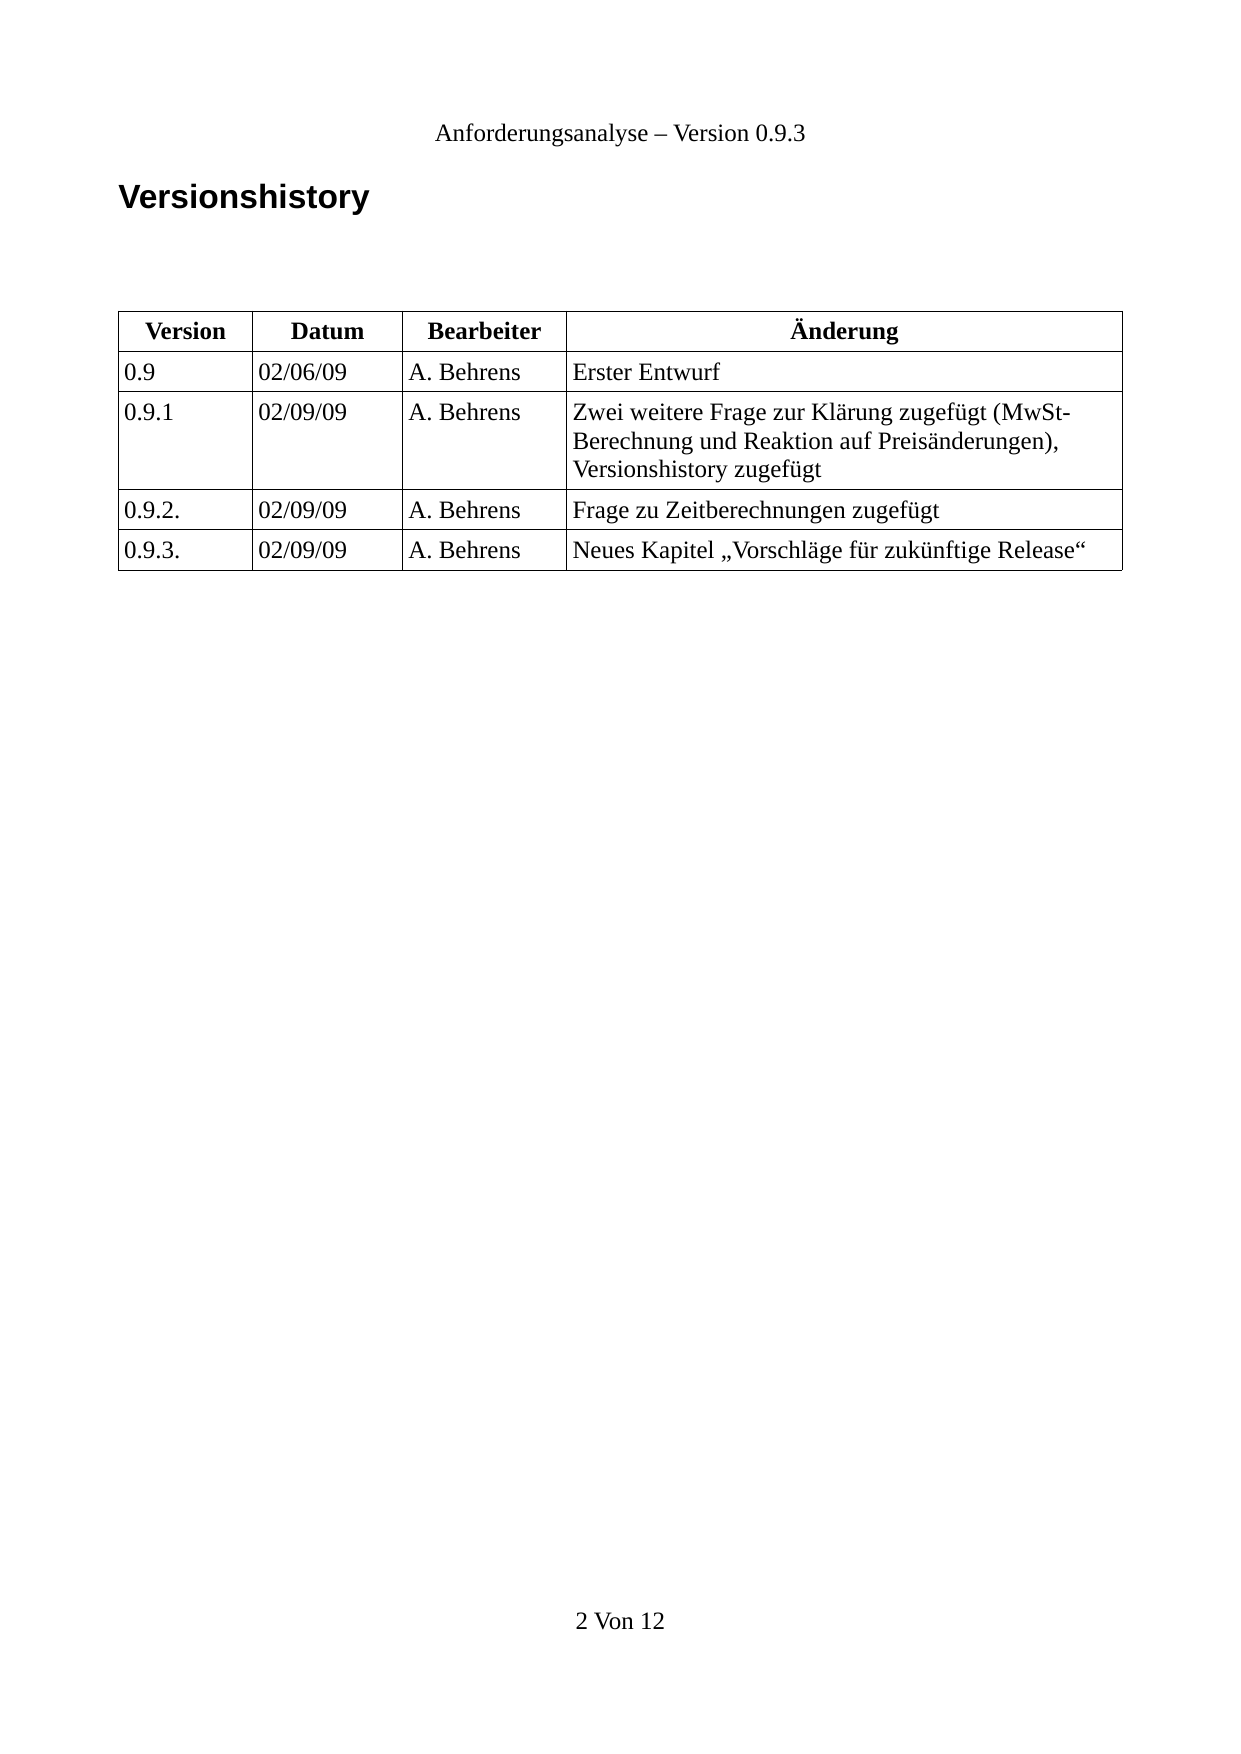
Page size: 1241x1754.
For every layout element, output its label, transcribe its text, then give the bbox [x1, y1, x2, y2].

table_cell A. Behrens [403, 490, 566, 529]
table_cell 0.9.2. [119, 490, 252, 529]
table_cell 0.9 [119, 352, 252, 391]
table_cell 0.9.3. [119, 530, 252, 570]
table_cell A. Behrens [403, 352, 566, 391]
table_header Änderung [567, 312, 1122, 351]
table_header Datum [253, 312, 402, 351]
table_cell 09.02.09 [253, 490, 402, 529]
table_cell Neues Kapitel „Vorschläge für zukünftige Release“ [567, 530, 1122, 570]
table_header Bearbeiter [403, 312, 566, 351]
table_cell Zwei weitere Frage zur Klärung zugefügt (MwSt-Berechnung und Reaktion auf Preisänderungen), Versionshistory zugefügt [567, 392, 1122, 489]
subtitle Versionshistory [118, 177, 1122, 216]
table_cell 0.9.1 [119, 392, 252, 489]
table_cell 09.02.09 [253, 392, 402, 489]
table_cell A. Behrens [403, 530, 566, 570]
table_cell A. Behrens [403, 392, 566, 489]
table_cell Frage zu Zeitberechnungen zugefügt [567, 490, 1122, 529]
table_cell Erster Entwurf [567, 352, 1122, 391]
table_cell 06.02.09 [253, 352, 402, 391]
table_header Version [119, 312, 252, 351]
table_cell 09.02.09 [253, 530, 402, 570]
